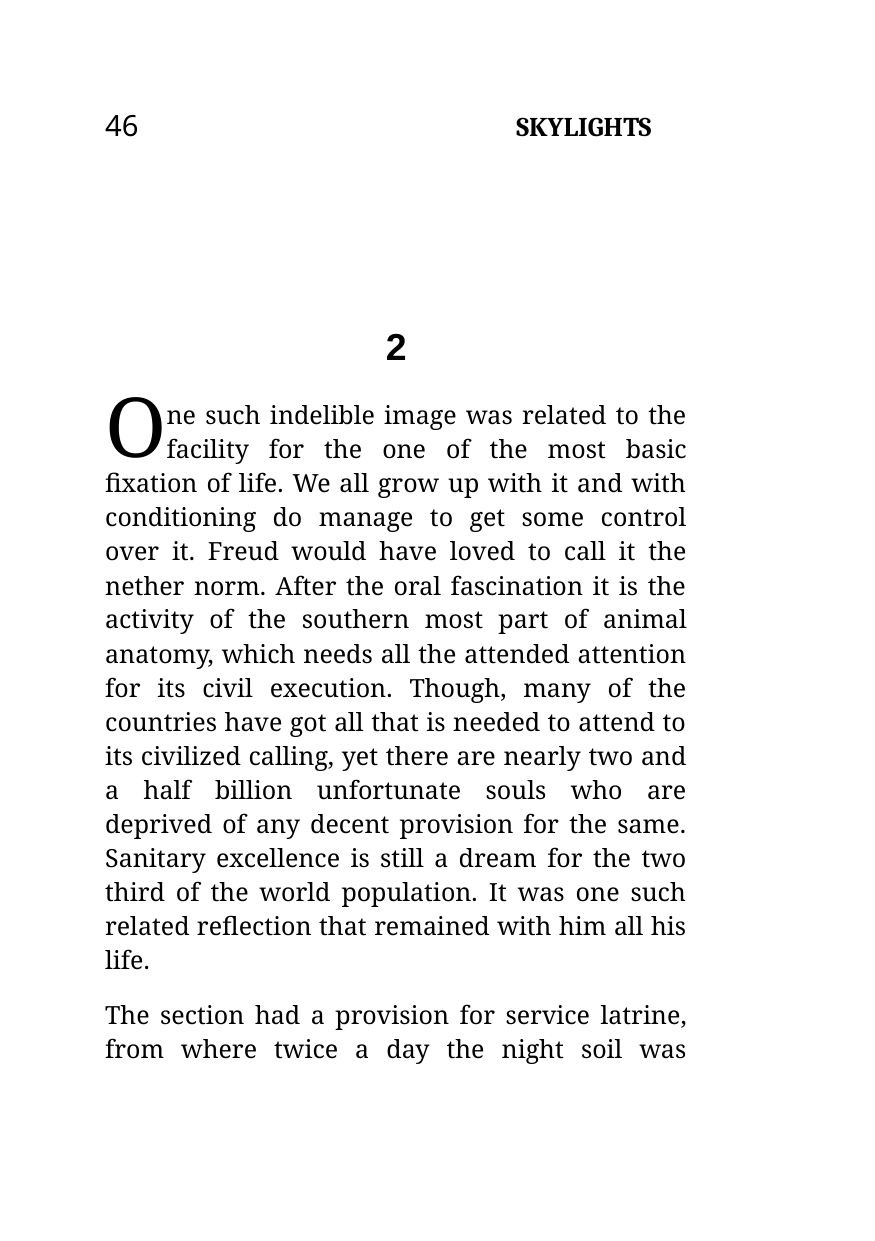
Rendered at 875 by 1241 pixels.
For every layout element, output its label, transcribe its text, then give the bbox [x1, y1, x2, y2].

text One such indelible image was related to the facility for the one of the most basic fixation of life. We all grow up with it and with conditioning do manage to get some control over it. Freud would have loved to call it the nether norm. After the oral fascination it is the activity of the southern most part of animal anatomy, which needs all the attended attention for its civil execution. Though, many of the countries have got all that is needed to attend to its civilized calling, yet there are nearly two and a half billion unfortunate souls who are deprived of any decent provision for the same. Sanitary excellence is still a dream for the two third of the world population. It was one such related reflection that remained with him all his life. [105, 398, 687, 977]
text 2 [105, 325, 687, 368]
text The section had a provision for service latrine, from where twice a day the night soil was [105, 998, 687, 1066]
